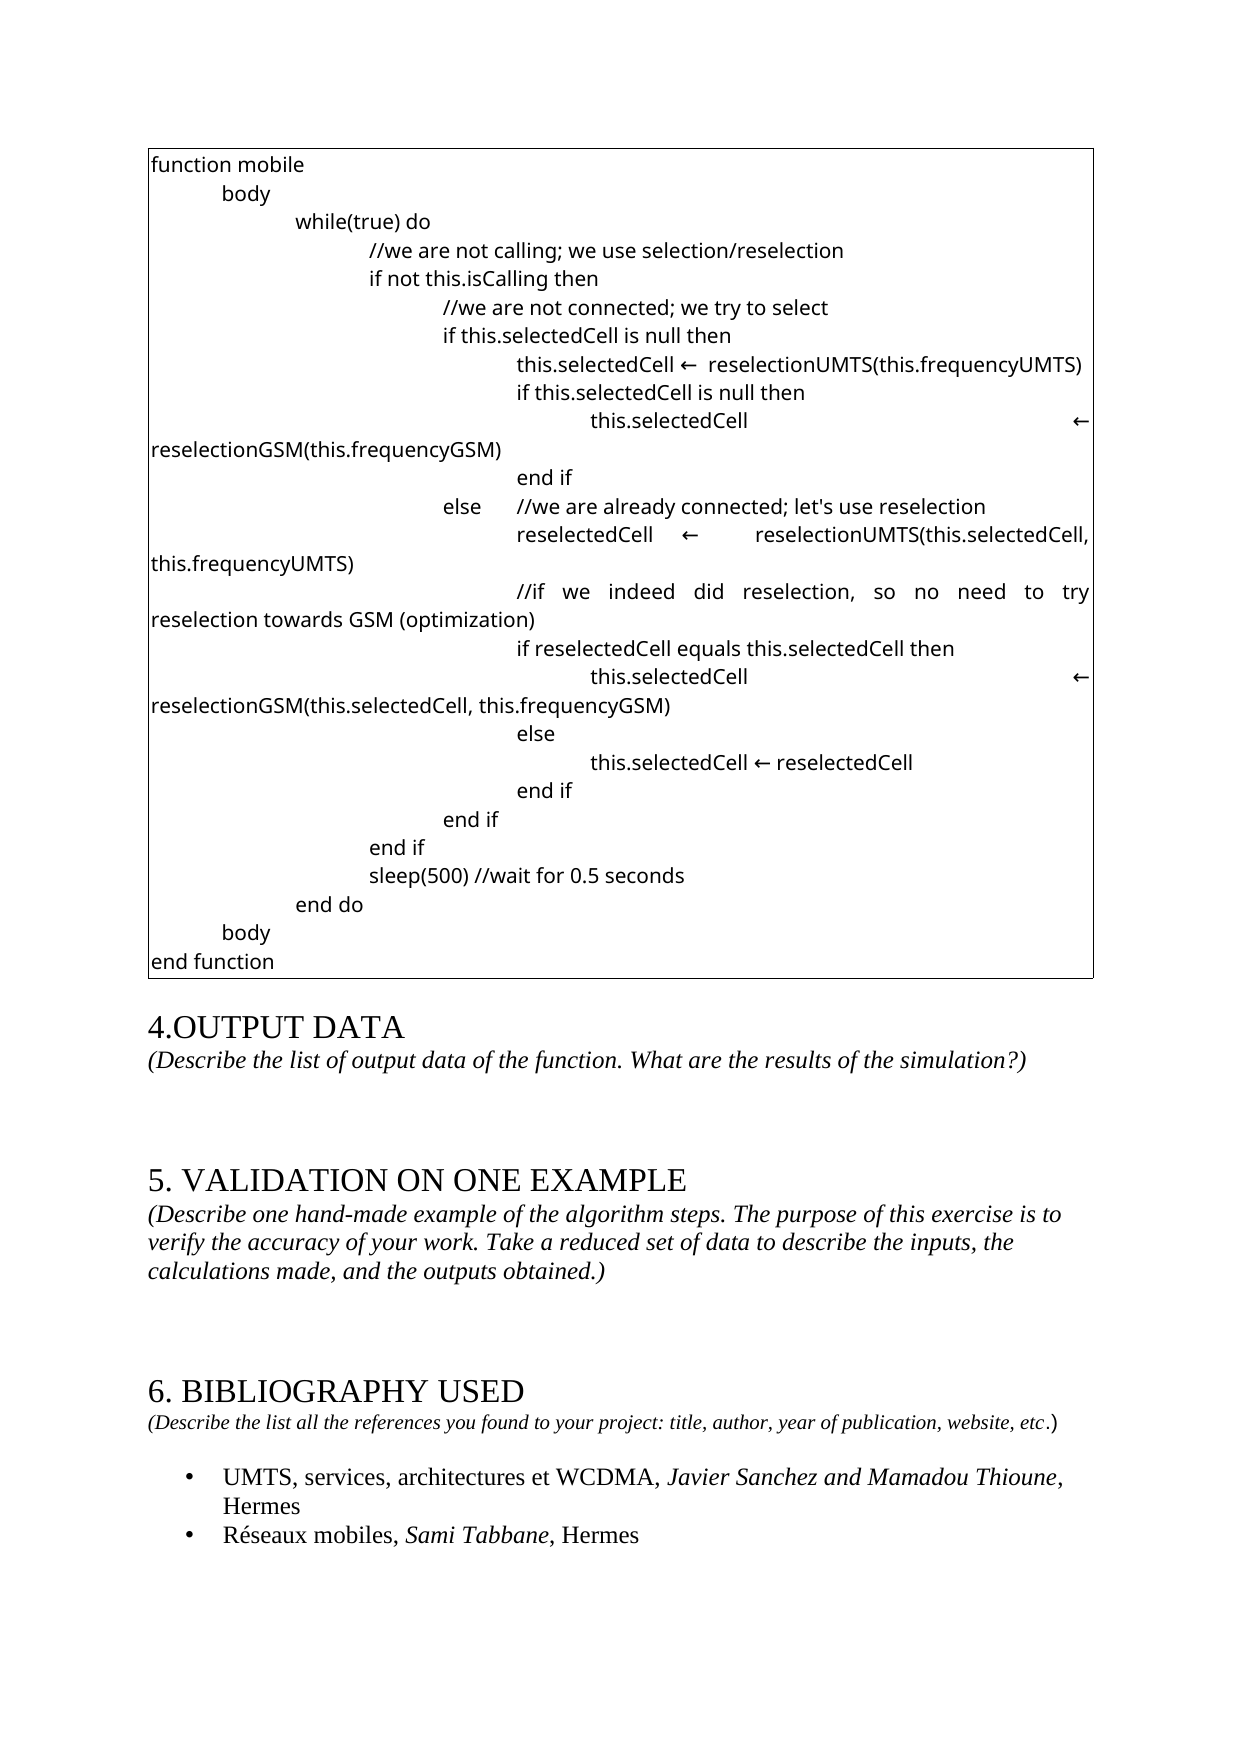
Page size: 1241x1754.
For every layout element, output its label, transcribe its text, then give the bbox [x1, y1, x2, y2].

text end do [149, 887, 1093, 915]
text this.selectedCell ← reselectionGSM(this.selectedCell, this.frequencyGSM) [149, 659, 1093, 716]
text end if [149, 773, 1093, 802]
list Réseaux mobiles, Sami Tabbane, Hermes [185, 1520, 1093, 1549]
text else //we are already connected; let's use reselection [149, 489, 1093, 517]
text while(true) do [149, 204, 1093, 233]
text (Describe the list all the references you found to your project: title, author, year of publication, website, etc.) [148, 1409, 1093, 1434]
text 4.OUTPUT DATA [148, 1007, 1093, 1045]
list UMTS, services, architectures et WCDMA, Javier Sanchez and Mamadou Thioune, Hermes [185, 1462, 1093, 1520]
text //we are not connected; we try to select [149, 290, 1093, 318]
text end if [149, 460, 1093, 489]
text if this.selectedCell is null then [149, 375, 1093, 403]
text (Describe the list of output data of the function. What are the results of the simulation?) [148, 1045, 1093, 1074]
text if not this.isCalling then [149, 261, 1093, 290]
text (Describe one hand-made example of the algorithm steps. The purpose of this exercise is to verify the accuracy of your work. Take a reduced set of data to describe the inputs, the calculations made, and the outputs obtained.) [148, 1199, 1093, 1285]
text //if we indeed did reselection, so no need to try reselection towards GSM (optimization) [149, 574, 1093, 631]
text body [149, 915, 1093, 944]
text reselectedCell ← reselectionUMTS(this.selectedCell, this.frequencyUMTS) [149, 517, 1093, 574]
text if reselectedCell equals this.selectedCell then [149, 631, 1093, 659]
text //we are not calling; we use selection/reselection [149, 233, 1093, 261]
text sleep(500) //wait for 0.5 seconds [149, 858, 1093, 887]
text 6. BIBLIOGRAPHY USED [148, 1371, 1093, 1409]
text this.selectedCell ← reselectionUMTS(this.frequencyUMTS) [149, 347, 1093, 375]
text this.selectedCell ← reselectedCell [149, 745, 1093, 773]
text body [149, 176, 1093, 204]
text if this.selectedCell is null then [149, 318, 1093, 347]
text this.selectedCell ← reselectionGSM(this.frequencyGSM) [149, 403, 1093, 460]
text 5. VALIDATION ON ONE EXAMPLE [148, 1160, 1093, 1199]
text end function [149, 944, 1093, 978]
text else [149, 716, 1093, 745]
text end if [149, 802, 1093, 830]
text end if [149, 830, 1093, 858]
text function mobile [149, 149, 1093, 176]
